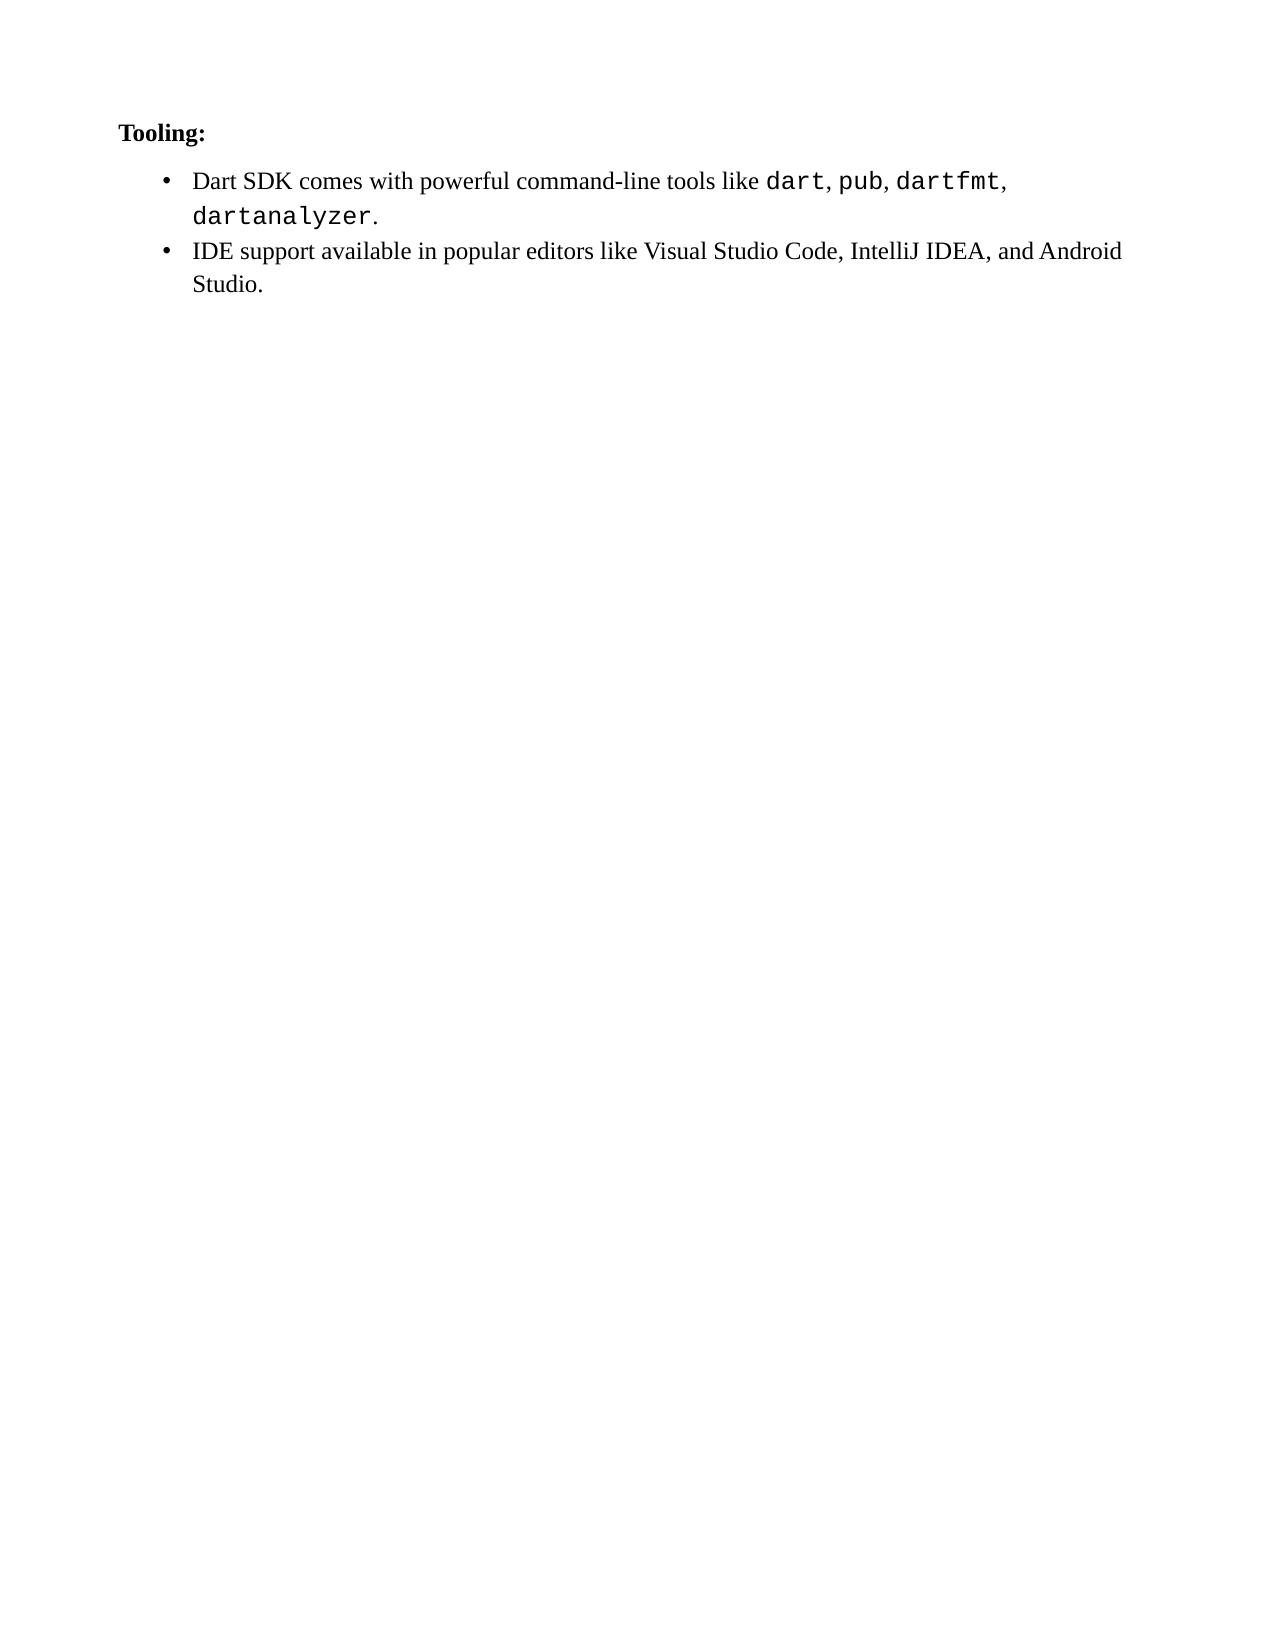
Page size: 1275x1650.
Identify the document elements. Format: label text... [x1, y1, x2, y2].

list Dart SDK comes with powerful command-line tools like dart, pub, dartfmt, dartanalyzer. [162, 166, 1157, 232]
list IDE support available in popular editors like Visual Studio Code, IntelliJ IDEA, and Android Studio. [162, 236, 1157, 298]
text Tooling: [118, 118, 1157, 147]
